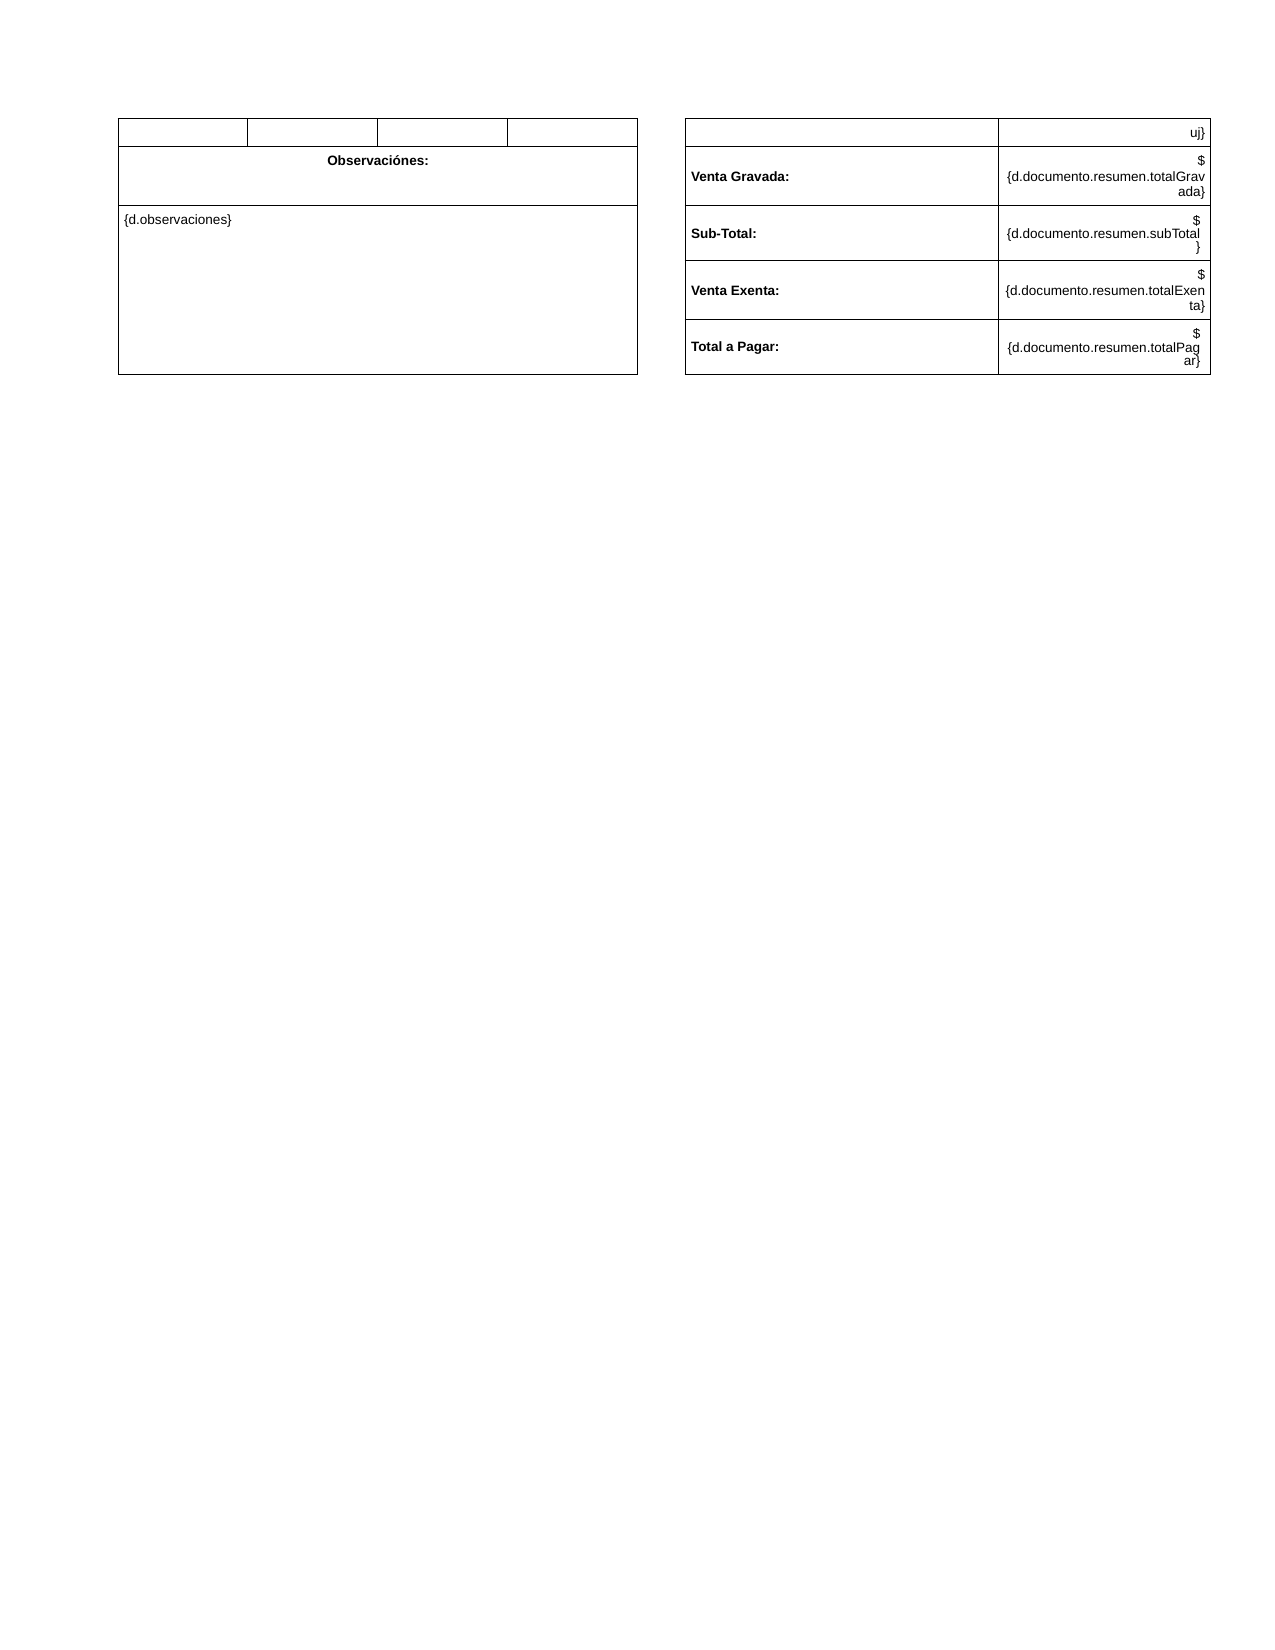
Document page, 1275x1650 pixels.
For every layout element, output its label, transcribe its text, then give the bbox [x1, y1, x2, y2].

table_cell [638, 319, 667, 374]
table_cell [248, 119, 377, 146]
table_cell ${d.documento.resumen.totalPagar} [999, 320, 1210, 374]
table_cell [119, 119, 247, 146]
table_cell [667, 260, 685, 319]
table_cell [508, 119, 637, 146]
table_cell ${d.documento.resumen.totalGravada} [999, 147, 1210, 205]
table_cell Observaciónes: [119, 147, 637, 205]
table_cell ${d.documento.resumen.subTotal} [999, 206, 1210, 260]
table_cell [378, 119, 507, 146]
table_cell Venta Gravada: [686, 147, 998, 205]
table_cell {d.observaciones} [119, 206, 637, 374]
table_cell [667, 319, 685, 374]
table_cell [638, 205, 667, 260]
table_cell Venta Exenta: [686, 261, 998, 319]
table_cell [667, 205, 685, 260]
table_cell ${d.documento.resumen.totalExenta} [999, 261, 1210, 319]
table_cell [686, 119, 998, 146]
table_cell [638, 146, 667, 205]
table_cell [638, 118, 667, 146]
table_cell uj} [999, 119, 1210, 146]
table_cell Total a Pagar: [686, 320, 998, 374]
table_cell [667, 146, 685, 205]
table_cell [638, 260, 667, 319]
table_cell [667, 118, 685, 146]
table_cell Sub-Total: [686, 206, 998, 260]
